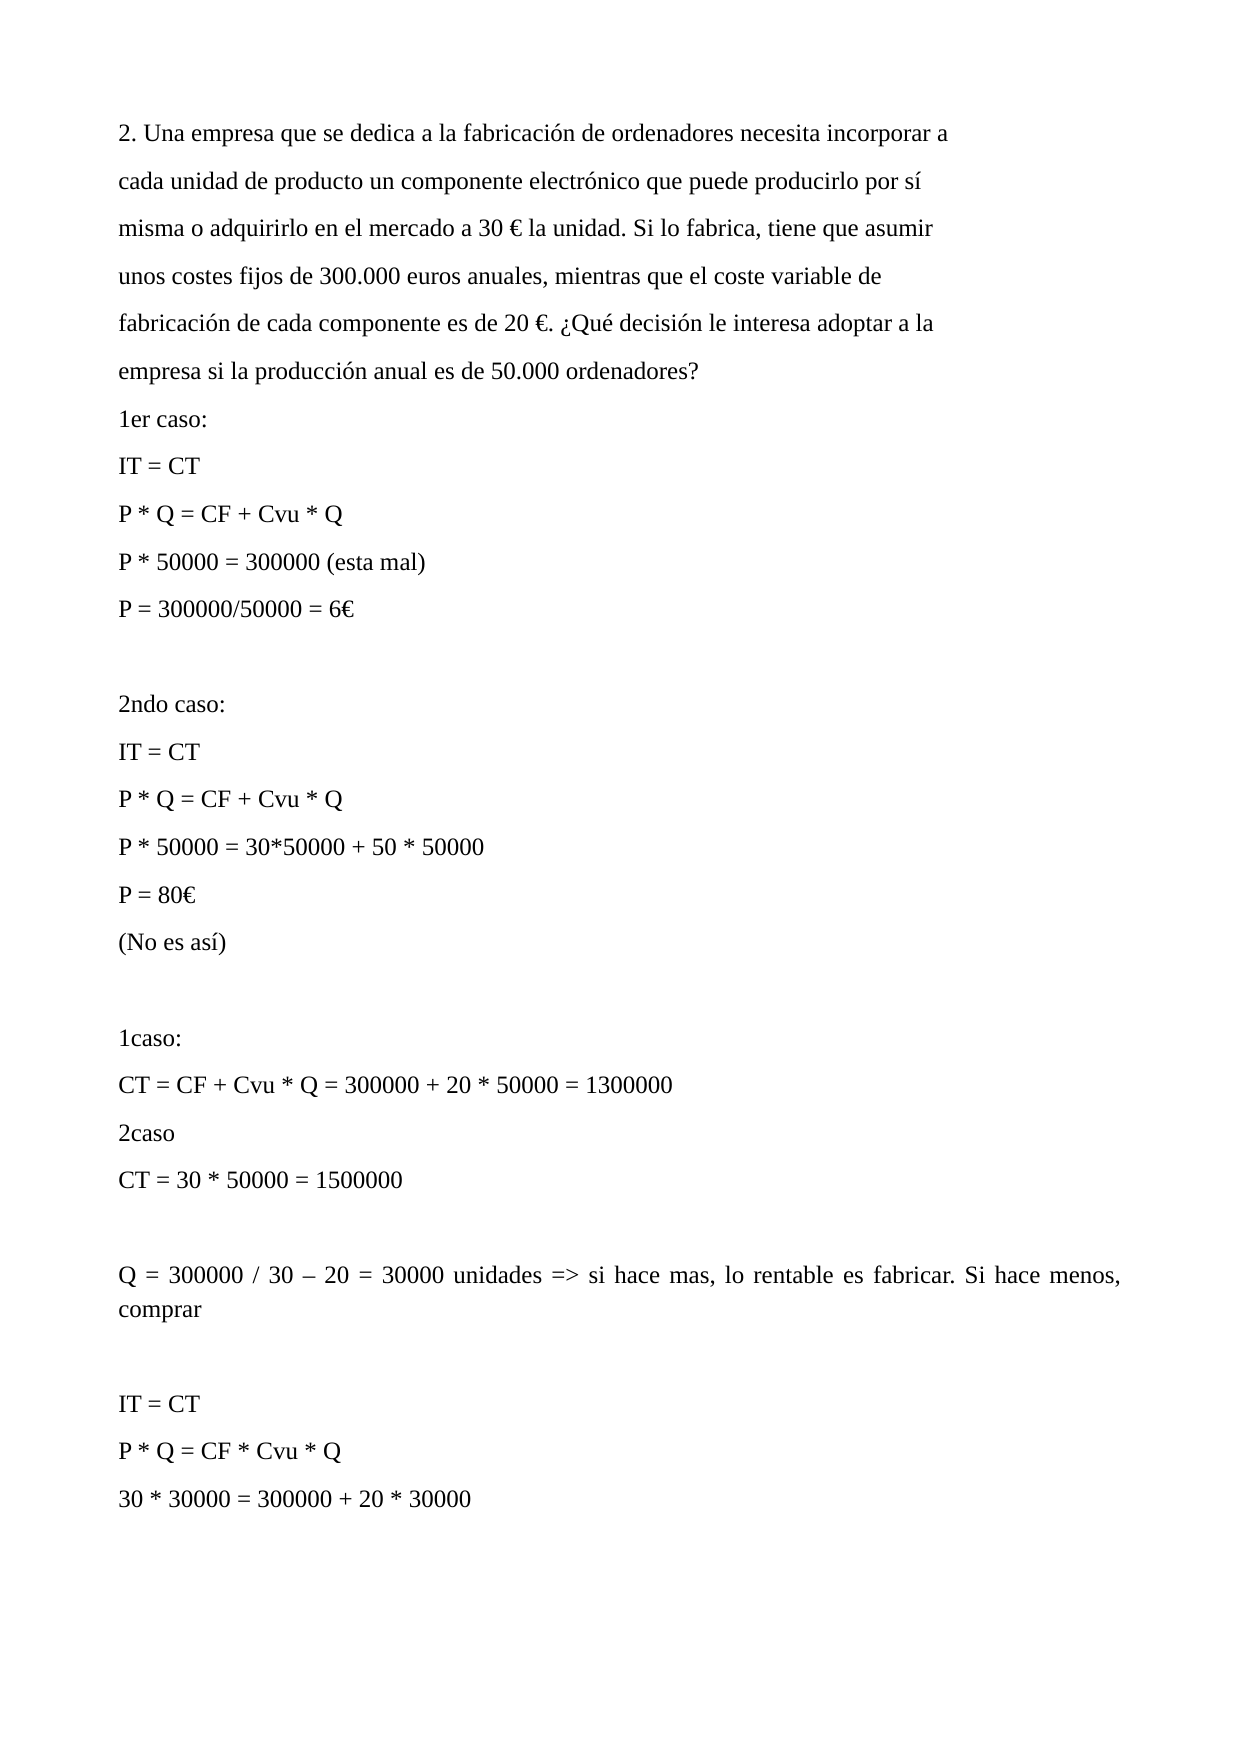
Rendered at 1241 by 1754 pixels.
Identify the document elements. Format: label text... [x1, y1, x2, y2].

text IT = CT [118, 737, 1122, 766]
text (No es así) [118, 927, 1122, 956]
text misma o adquirirlo en el mercado a 30 € la unidad. Si lo fabrica, tiene que asumir [118, 213, 1122, 242]
text 1er caso: [118, 404, 1122, 432]
text P * Q = CF + Cvu * Q [118, 784, 1122, 813]
text Q = 300000 / 30 – 20 = 30000 unidades => si hace mas, lo rentable es fabricar. Si hace menos, comprar [118, 1261, 1122, 1322]
text unos costes fijos de 300.000 euros anuales, mientras que el coste variable de [118, 261, 1122, 290]
text 1caso: [118, 1023, 1122, 1051]
text IT = CT [118, 451, 1122, 480]
text fabricación de cada componente es de 20 €. ¿Qué decisión le interesa adoptar a la [118, 308, 1122, 337]
text P * Q = CF * Cvu * Q [118, 1436, 1122, 1465]
text P * Q = CF + Cvu * Q [118, 499, 1122, 528]
text P = 300000/50000 = 6€ [118, 594, 1122, 623]
text CT = CF + Cvu * Q = 300000 + 20 * 50000 = 1300000 [118, 1070, 1122, 1099]
text CT = 30 * 50000 = 1500000 [118, 1165, 1122, 1194]
text cada unidad de producto un componente electrónico que puede producirlo por sí [118, 166, 1122, 194]
text 2caso [118, 1118, 1122, 1147]
text P * 50000 = 300000 (esta mal) [118, 547, 1122, 575]
text 30 * 30000 = 300000 + 20 * 30000 [118, 1484, 1122, 1513]
text P * 50000 = 30*50000 + 50 * 50000 [118, 832, 1122, 861]
text P = 80€ [118, 880, 1122, 908]
text 2. Una empresa que se dedica a la fabricación de ordenadores necesita incorporar a [118, 118, 1122, 147]
text empresa si la producción anual es de 50.000 ordenadores? [118, 356, 1122, 385]
text IT = CT [118, 1389, 1122, 1418]
text 2ndo caso: [118, 689, 1122, 718]
